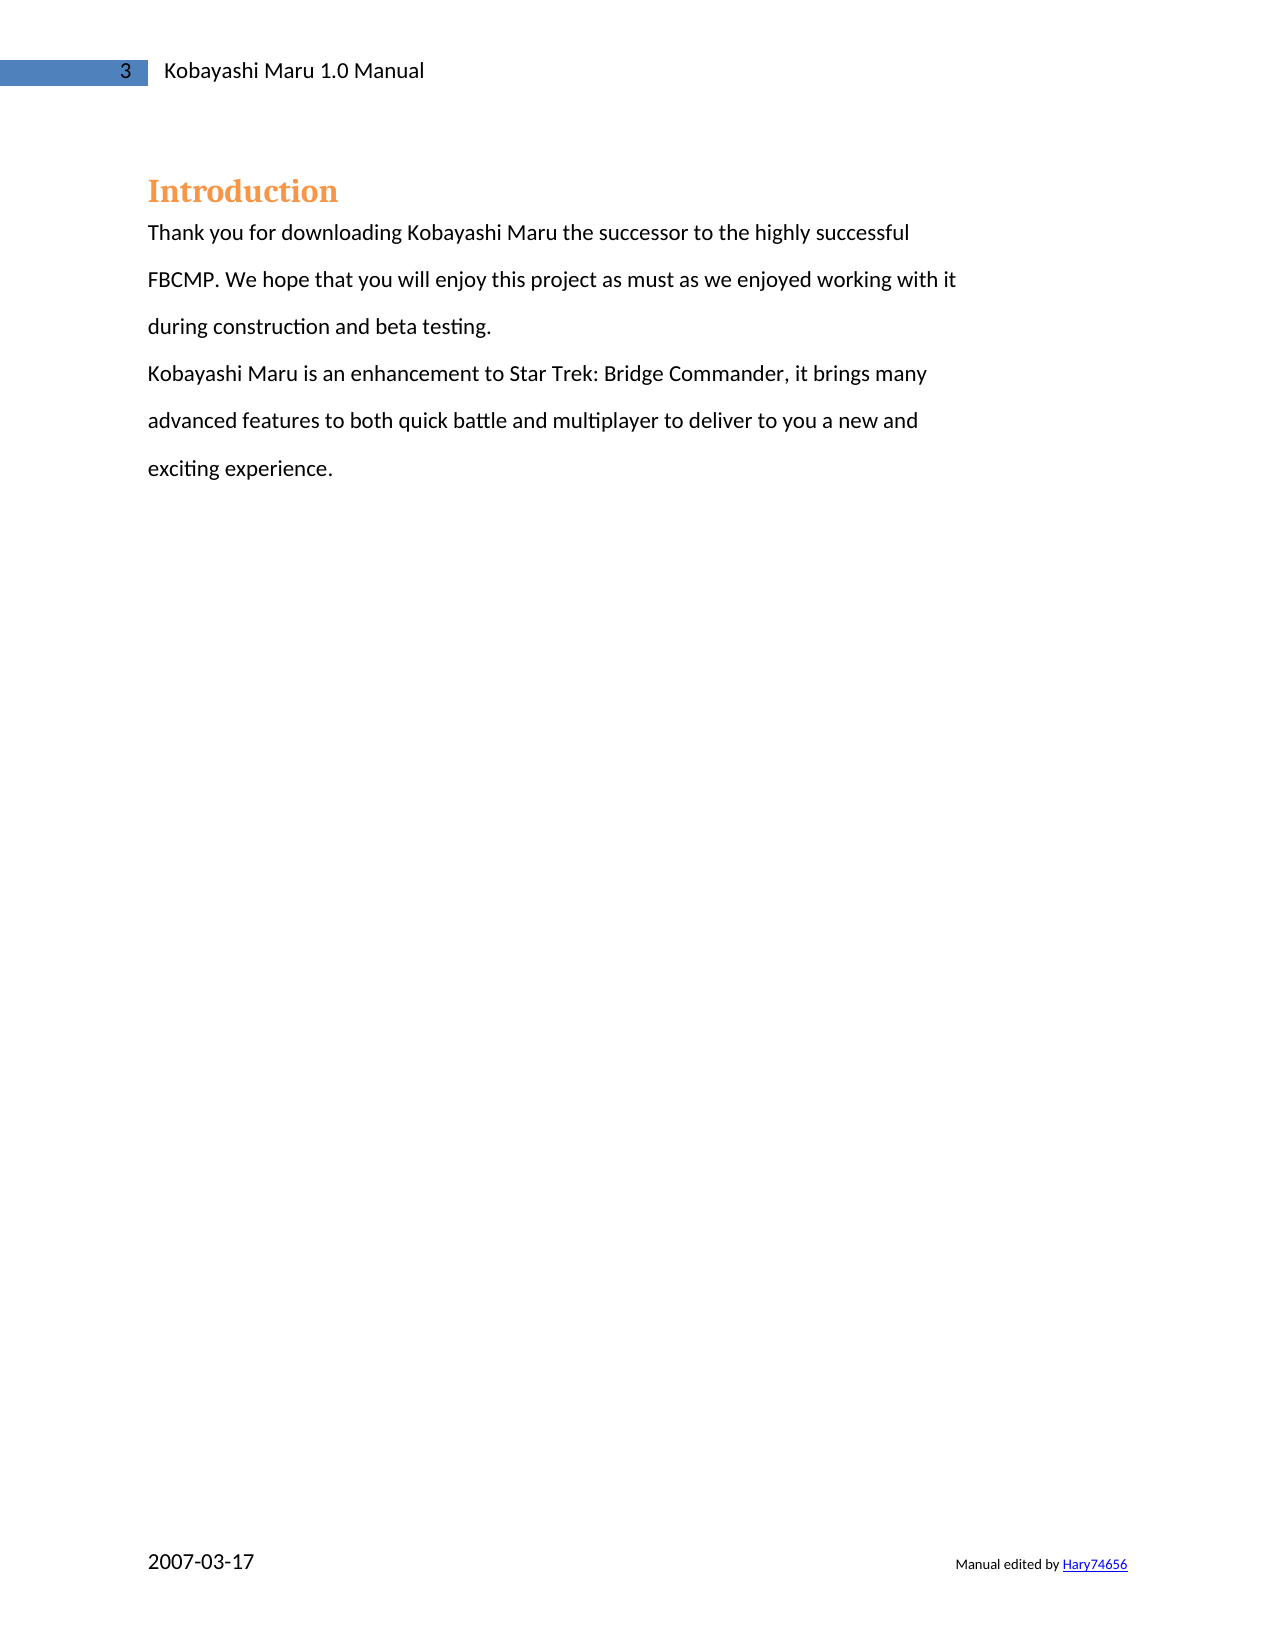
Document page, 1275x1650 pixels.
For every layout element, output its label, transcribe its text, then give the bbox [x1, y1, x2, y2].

text Thank you for downloading Kobayashi Maru the successor to the highly successful [148, 223, 1127, 246]
text advanced features to both quick battle and multiplayer to deliver to you a new and [148, 412, 1127, 434]
text FBCMP. We hope that you will enjoy this project as must as we enjoyed working with it [148, 270, 1127, 293]
text during construction and beta testing. [148, 317, 1127, 340]
subtitle Introduction [148, 173, 1127, 211]
text exciting experience. [148, 459, 1127, 482]
text Kobayashi Maru is an enhancement to Star Trek: Bridge Commander, it brings many [148, 364, 1127, 387]
